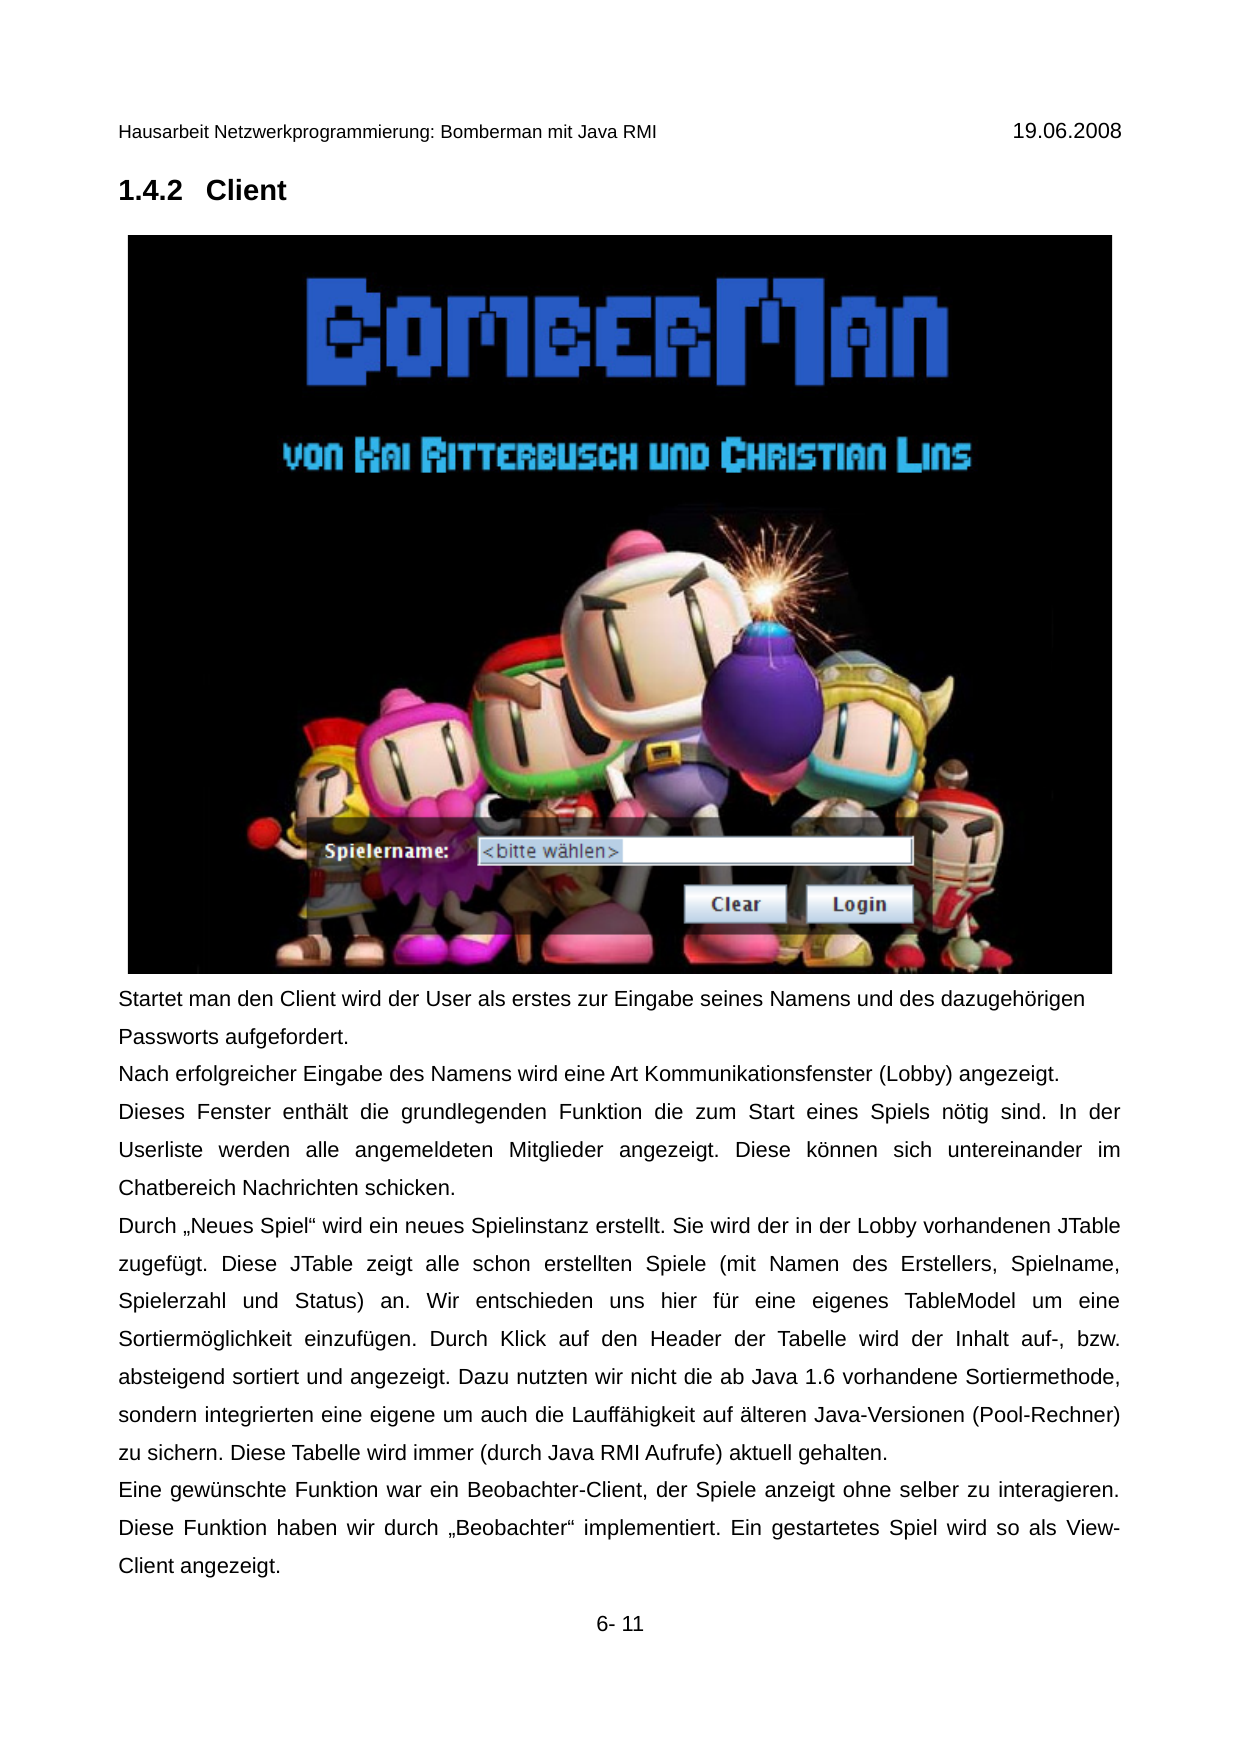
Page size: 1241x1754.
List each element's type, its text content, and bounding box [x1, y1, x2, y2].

text Durch „Neues Spiel“ wird ein neues Spielinstanz erstellt. Sie wird der in der Lobby vorhandenen JTable zugefügt. Diese JTable zeigt alle schon erstellten Spiele (mit Namen des Erstellers, Spielname, Spielerzahl und Status) an. Wir entschieden uns hier für eine eigenes TableModel um eine Sortiermöglichkeit einzufügen. Durch Klick auf den Header der Tabelle wird der Inhalt auf-, bzw. absteigend sortiert und angezeigt. Dazu nutzten wir nicht die ab Java 1.6 vorhandene Sortiermethode, sondern integrierten eine eigene um auch die Lauffähigkeit auf älteren Java-Versionen (Pool-Rechner) zu sichern. Diese Tabelle wird immer (durch Java RMI Aufrufe) aktuell gehalten. [118, 1213, 1122, 1465]
text Dieses Fenster enthält die grundlegenden Funktion die zum Start eines Spiels nötig sind. In der Userliste werden alle angemeldeten Mitglieder angezeigt. Diese können sich untereinander im Chatbereich Nachrichten schicken. [118, 1099, 1122, 1200]
subtitle Client [118, 173, 1122, 206]
picture [127, 235, 1113, 974]
text Startet man den Client wird der User als erstes zur Eingabe seines Namens und des dazugehörigen Passworts aufgefordert. [118, 236, 1122, 1049]
text Eine gewünschte Funktion war ein Beobachter-Client, der Spiele anzeigt ohne selber zu interagieren. Diese Funktion haben wir durch „Beobachter“ implementiert. Ein gestartetes Spiel wird so als View-Client angezeigt. [118, 1477, 1122, 1578]
text Nach erfolgreicher Eingabe des Namens wird eine Art Kommunikationsfenster (Lobby) angezeigt. [118, 1061, 1122, 1087]
